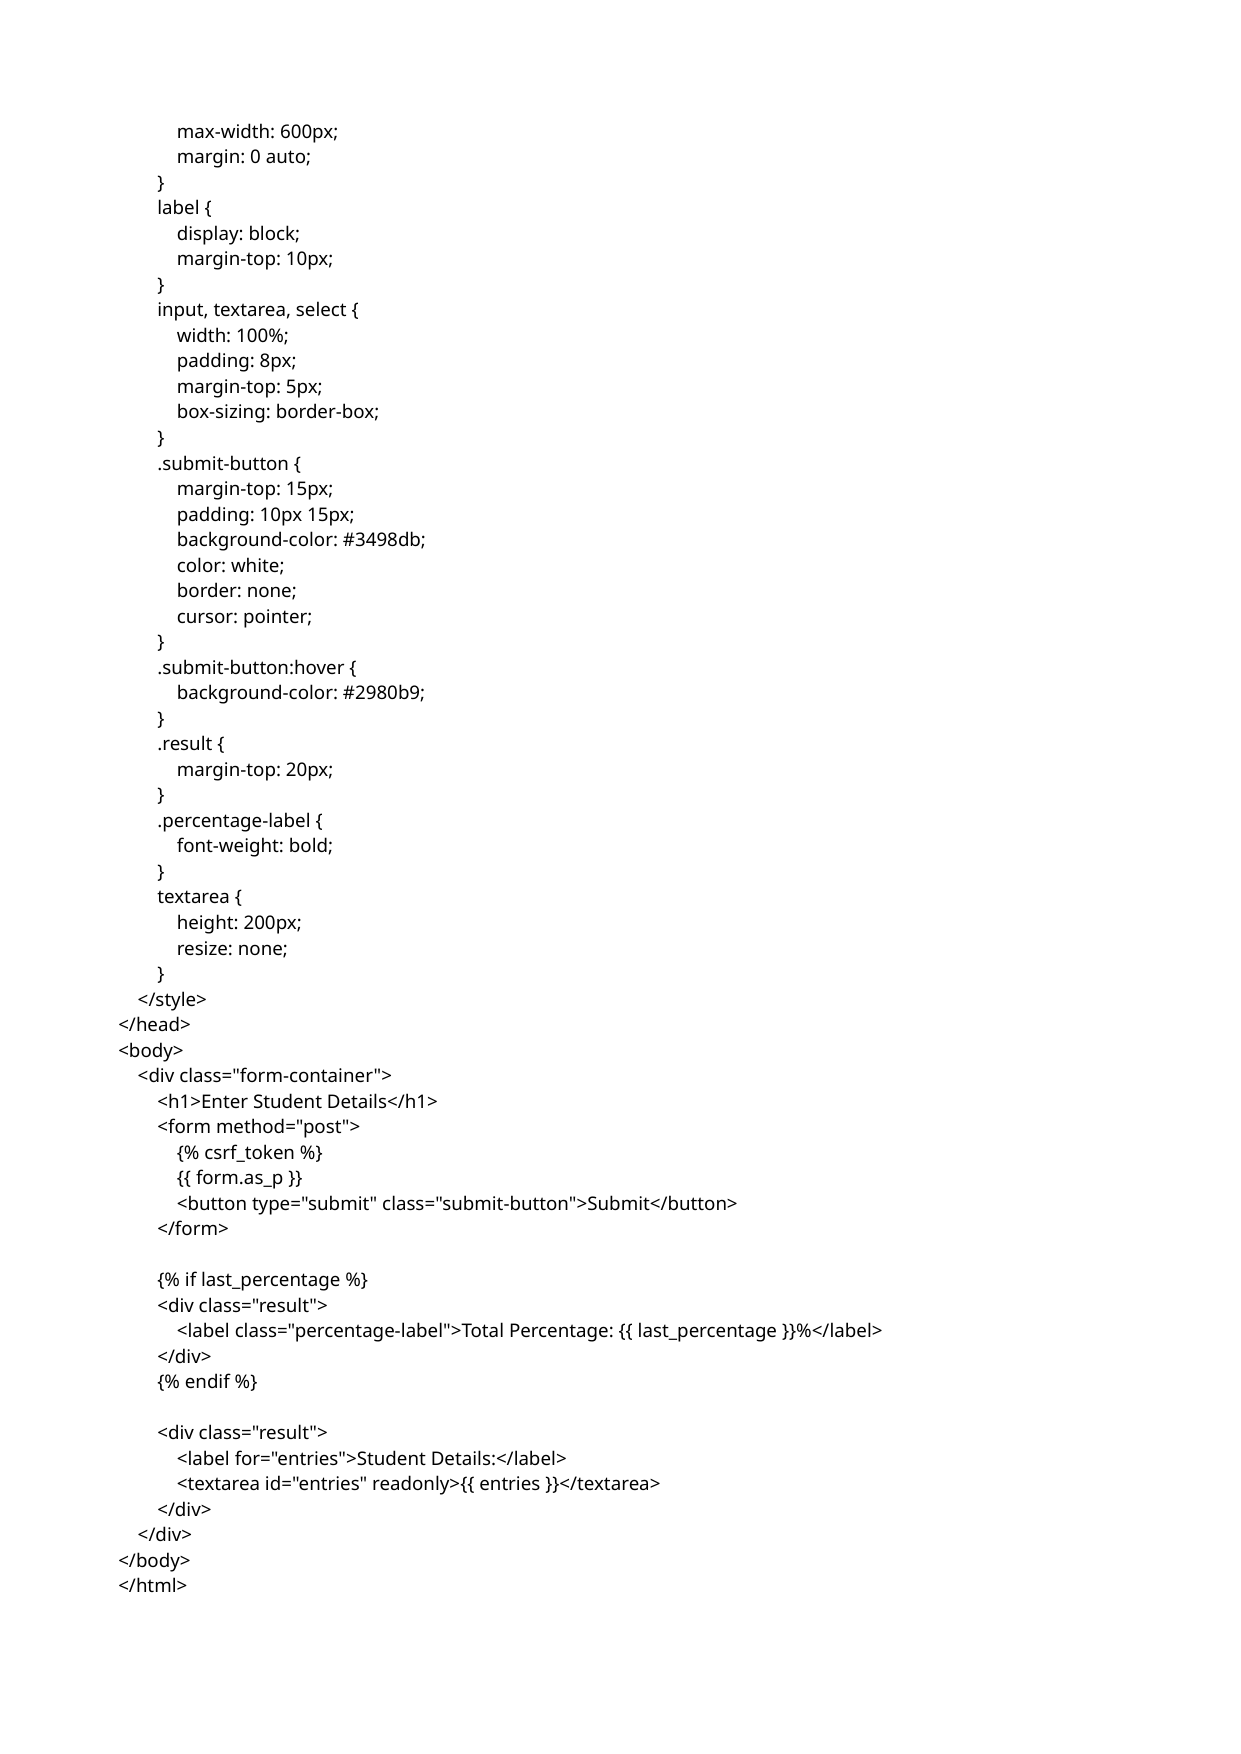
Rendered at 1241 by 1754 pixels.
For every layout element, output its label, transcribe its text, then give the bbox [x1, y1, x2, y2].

text <label for="entries">Student Details:</label> [118, 1445, 1122, 1471]
text } [118, 169, 1122, 195]
text box-sizing: border-box; [118, 399, 1122, 424]
text <form method="post"> [118, 1113, 1122, 1139]
text color: white; [118, 552, 1122, 577]
text textarea { [118, 884, 1122, 909]
text {% endif %} [118, 1369, 1122, 1394]
text } [118, 960, 1122, 986]
text .result { [118, 731, 1122, 756]
text </form> [118, 1216, 1122, 1241]
text max-width: 600px; [118, 118, 1122, 144]
text display: block; [118, 220, 1122, 246]
text border: none; [118, 577, 1122, 603]
text <body> [118, 1037, 1122, 1062]
text margin: 0 auto; [118, 144, 1122, 169]
text margin-top: 5px; [118, 373, 1122, 399]
text padding: 8px; [118, 348, 1122, 373]
text } [118, 705, 1122, 731]
text } [118, 424, 1122, 450]
text <div class="form-container"> [118, 1062, 1122, 1088]
text .percentage-label { [118, 807, 1122, 833]
text <button type="submit" class="submit-button">Submit</button> [118, 1190, 1122, 1216]
text <h1>Enter Student Details</h1> [118, 1088, 1122, 1113]
text </body> [118, 1547, 1122, 1573]
text margin-top: 15px; [118, 475, 1122, 501]
text <label class="percentage-label">Total Percentage: {{ last_percentage }}%</label> [118, 1318, 1122, 1343]
text padding: 10px 15px; [118, 501, 1122, 526]
text height: 200px; [118, 909, 1122, 935]
text {% csrf_token %} [118, 1139, 1122, 1164]
text } [118, 628, 1122, 654]
text <div class="result"> [118, 1292, 1122, 1318]
text </div> [118, 1343, 1122, 1369]
text background-color: #2980b9; [118, 679, 1122, 705]
text width: 100%; [118, 322, 1122, 348]
text resize: none; [118, 935, 1122, 960]
text </style> [118, 986, 1122, 1011]
text } [118, 271, 1122, 297]
text </html> [118, 1573, 1122, 1598]
text input, textarea, select { [118, 297, 1122, 322]
text } [118, 782, 1122, 807]
text margin-top: 20px; [118, 756, 1122, 782]
text <div class="result"> [118, 1420, 1122, 1445]
text font-weight: bold; [118, 833, 1122, 858]
text <textarea id="entries" readonly>{{ entries }}</textarea> [118, 1471, 1122, 1496]
text background-color: #3498db; [118, 526, 1122, 552]
text </div> [118, 1522, 1122, 1547]
text .submit-button:hover { [118, 654, 1122, 679]
text cursor: pointer; [118, 603, 1122, 628]
text </div> [118, 1496, 1122, 1522]
text {{ form.as_p }} [118, 1164, 1122, 1190]
text } [118, 858, 1122, 884]
text .submit-button { [118, 450, 1122, 475]
text label { [118, 195, 1122, 220]
text margin-top: 10px; [118, 246, 1122, 271]
text {% if last_percentage %} [118, 1267, 1122, 1292]
text </head> [118, 1011, 1122, 1037]
